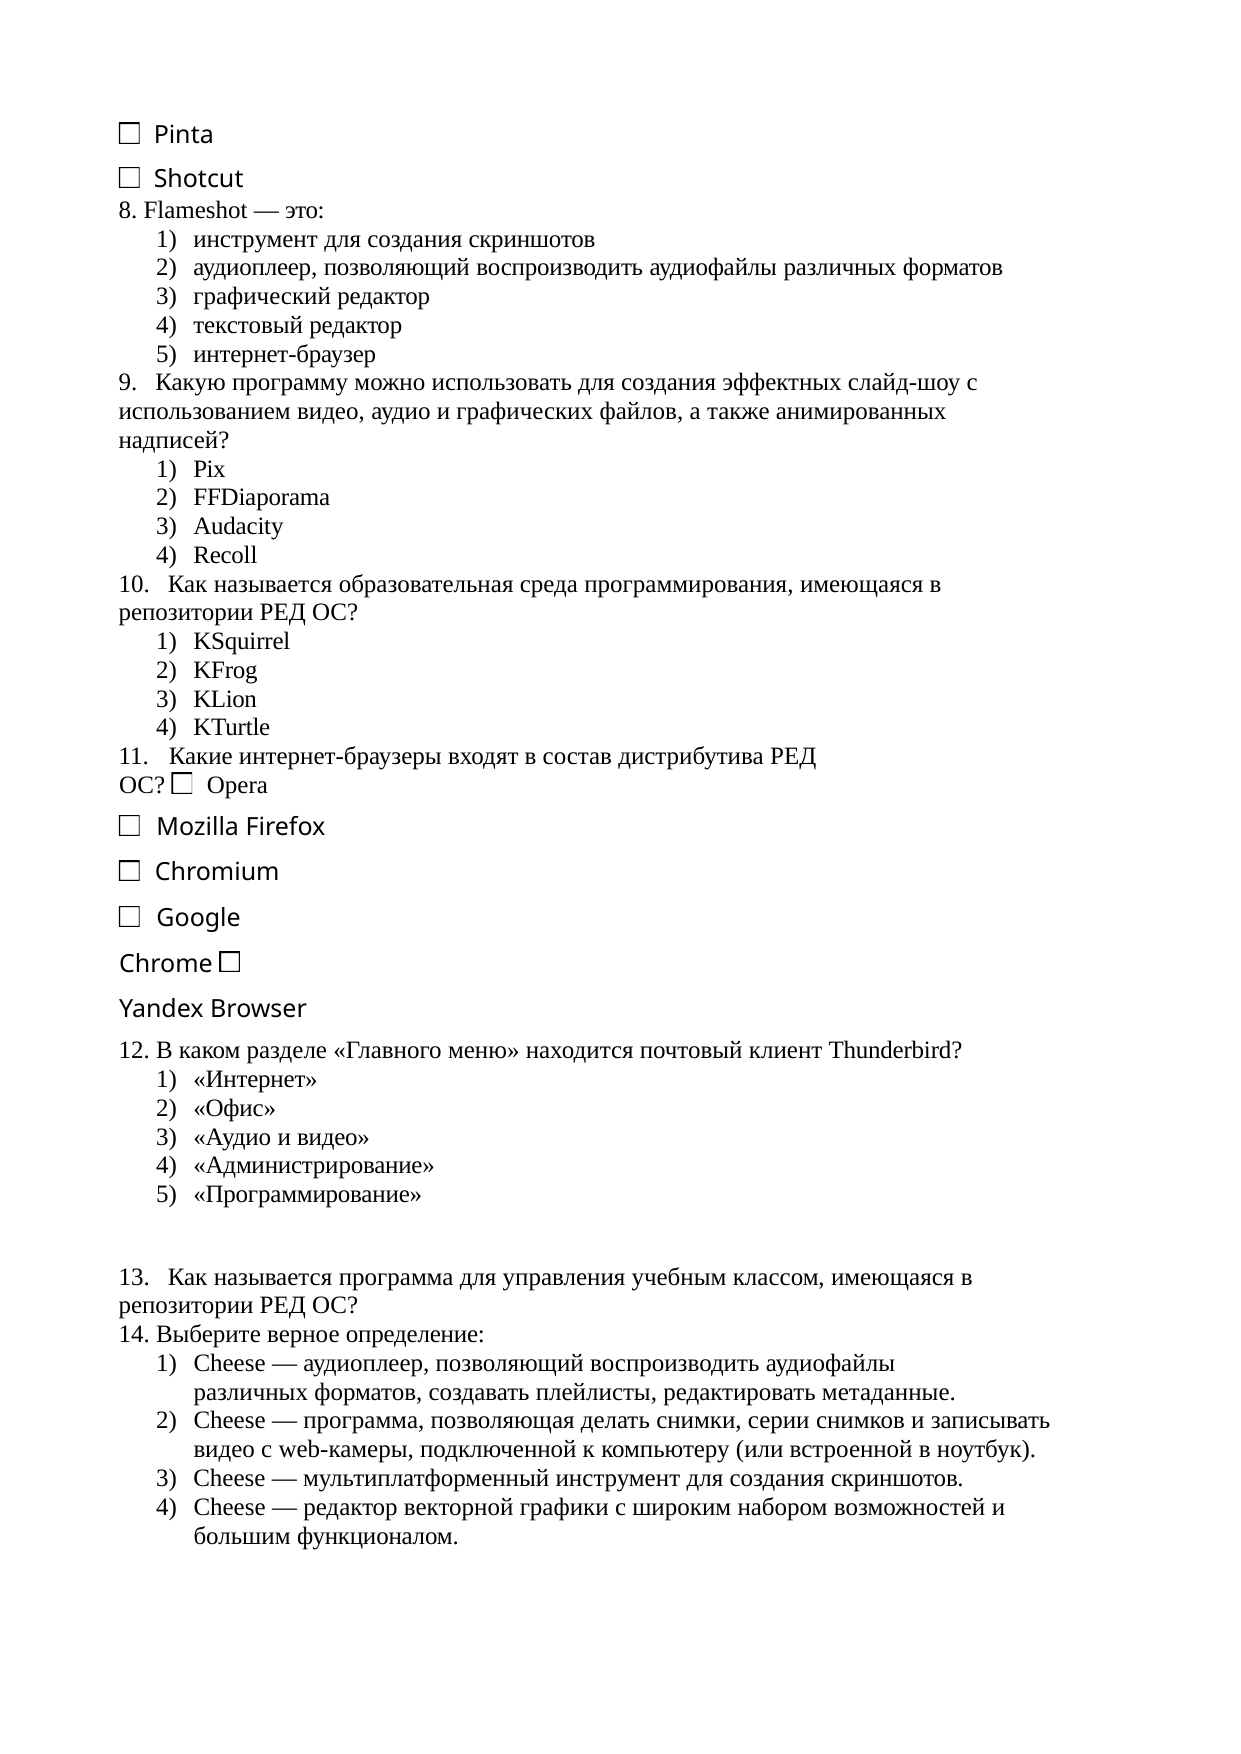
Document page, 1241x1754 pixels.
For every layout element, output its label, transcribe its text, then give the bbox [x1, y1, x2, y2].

picture [219, 951, 240, 972]
list Pix [156, 454, 1180, 482]
list KLion [156, 684, 1180, 712]
list Recoll [156, 540, 1180, 569]
text Shotcut [119, 161, 1180, 195]
list Какие интернет-браузеры входят в состав дистрибутива РЕД ОС? Opera [118, 741, 856, 799]
picture [118, 122, 140, 144]
list В каком разделе «Главного меню» находится почтовый клиент Thunderbird? [118, 1036, 1180, 1064]
list Flameshot — это: [118, 195, 1180, 224]
picture [118, 906, 140, 927]
list графический редактор [156, 281, 1180, 310]
picture [118, 815, 140, 836]
list «Администрирование» [156, 1151, 1180, 1179]
list интернет-браузер [156, 339, 1180, 367]
list Какую программу можно использовать для создания эффектных слайд-шоу с использованием видео, аудио и графических файлов, а также анимированных надписей? [118, 367, 1063, 454]
picture [118, 860, 140, 881]
list Как называется образовательная среда программирования, имеющаяся в репозитории РЕД ОС? [118, 569, 1070, 626]
list «Интернет» [156, 1064, 1180, 1093]
list KSquirrel [156, 626, 1180, 655]
list FFDiaporama [156, 482, 1180, 511]
text Mozilla Firefox Chromium [119, 809, 334, 888]
list «Аудио и видео» [156, 1122, 1180, 1151]
list аудиоплеер, позволяющий воспроизводить аудиофайлы различных форматов [156, 252, 1180, 281]
list инструмент для создания скриншотов [156, 224, 1180, 252]
list Cheese — редактор векторной графики с широким набором возможностей и большим функционалом. [156, 1492, 1108, 1549]
list «Программирование» [156, 1179, 1180, 1208]
list Выберите верное определение: [118, 1319, 1180, 1348]
list Cheese — мультиплатформенный инструмент для создания скриншотов. [156, 1463, 1180, 1492]
list Как называется программа для управления учебным классом, имеющаяся в репозитории РЕД ОС? [118, 1262, 1102, 1319]
picture [171, 772, 193, 794]
picture [118, 167, 140, 188]
text Google Chrome Yandex Browser [119, 900, 334, 1024]
list «Офис» [156, 1093, 1180, 1122]
list Cheese — аудиоплеер, позволяющий воспроизводить аудиофайлы различных форматов, создавать плейлисты, редактировать метаданные. [156, 1348, 1015, 1406]
text Pinta [119, 117, 1180, 151]
list текстовый редактор [156, 310, 1180, 339]
list Audacity [156, 511, 1180, 540]
list Cheese — программа, позволяющая делать снимки, серии снимков и записывать видео с web-камеры, подключенной к компьютеру (или встроенной в ноутбук). [156, 1406, 1112, 1463]
list KFrog [156, 655, 1180, 684]
list KTurtle [156, 712, 1180, 741]
